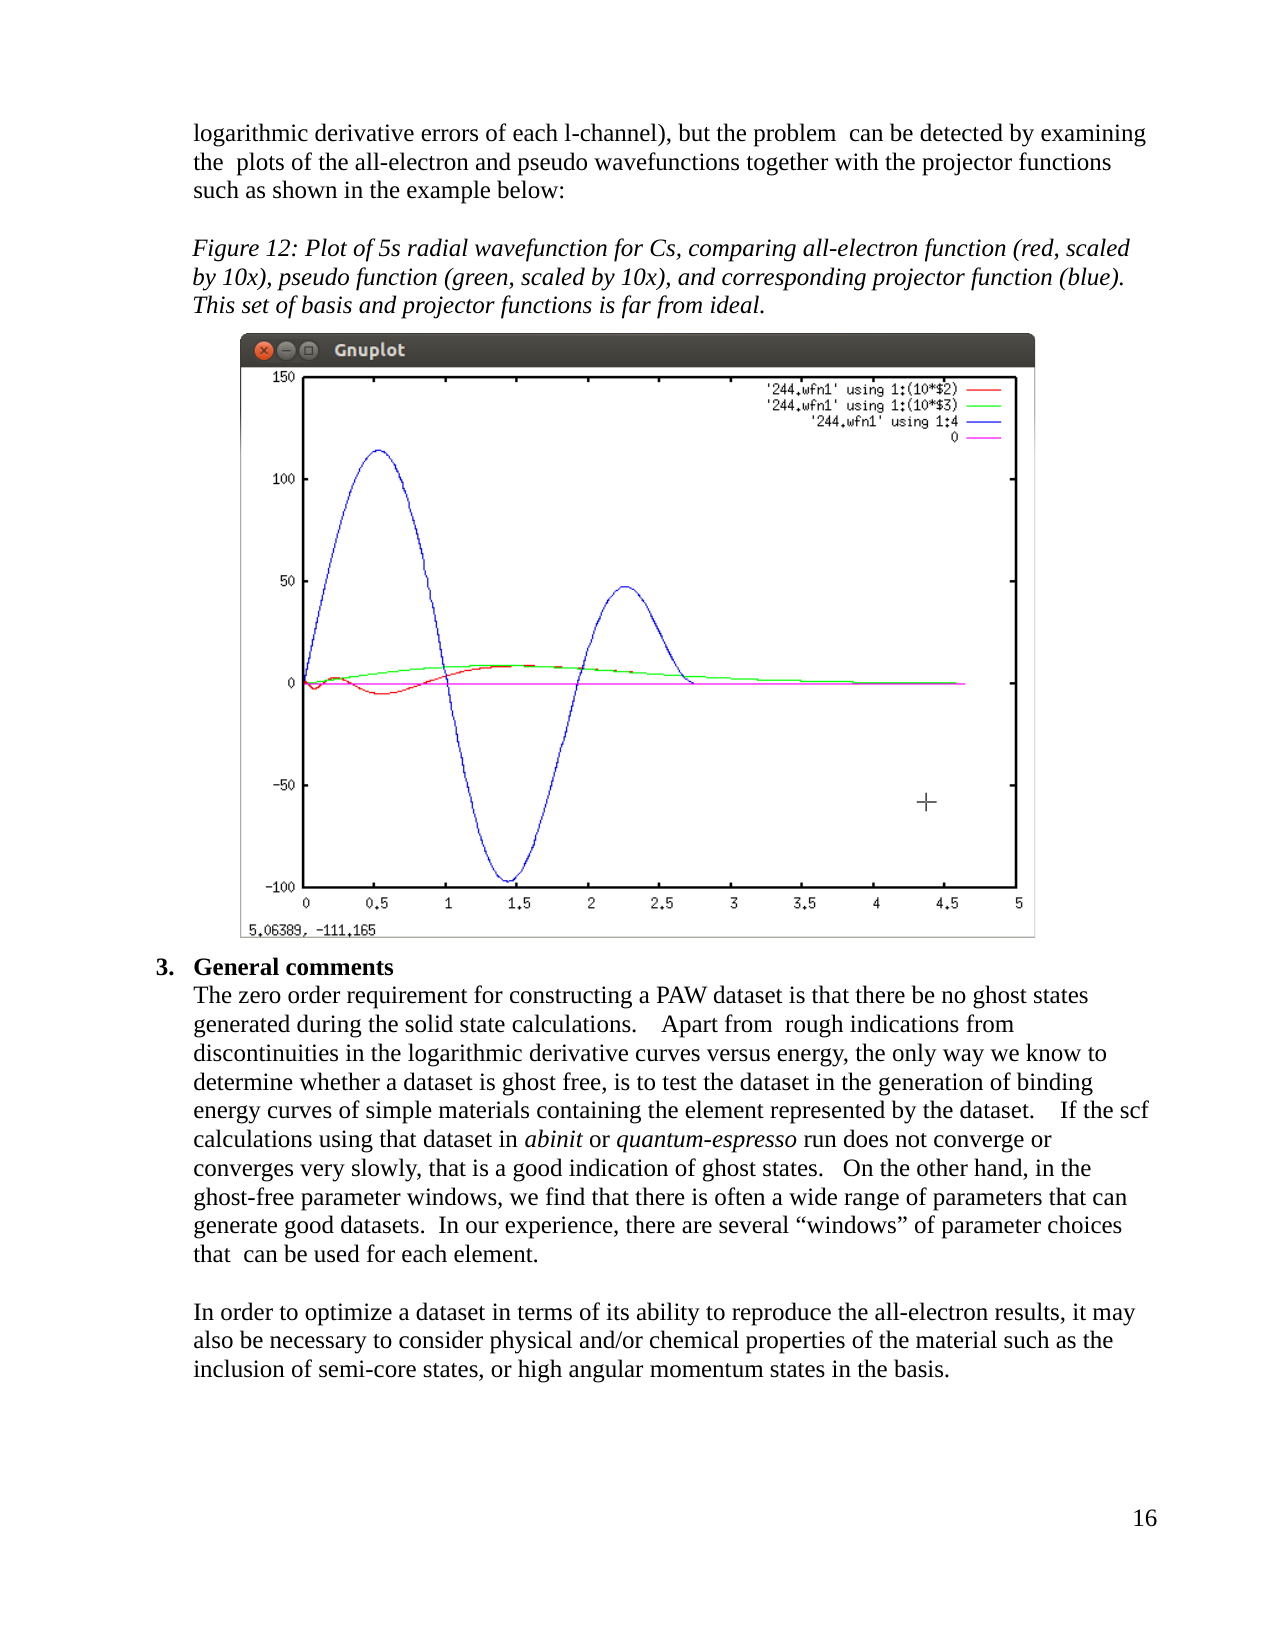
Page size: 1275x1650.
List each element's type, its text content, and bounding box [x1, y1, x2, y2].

text Figure 12: Plot of 5s radial wavefunction for Cs, comparing all-electron function (red, scaled by 10x), pseudo function (green, scaled by 10x), and corresponding projector function (blue). This set of basis and projector functions is far from ideal. [118, 233, 1157, 319]
list In order to optimize a dataset in terms of its ability to reproduce the all-electron results, it may also be necessary to consider physical and/or chemical properties of the material such as the inclusion of semi-core states, or high angular momentum states in the basis. [156, 1297, 1157, 1383]
list The zero order requirement for constructing a PAW dataset is that there be no ghost states generated during the solid state calculations. Apart from rough indications from discontinuities in the logarithmic derivative curves versus energy, the only way we know to determine whether a dataset is ghost free, is to test the dataset in the generation of binding energy curves of simple materials containing the element represented by the dataset. If the scf calculations using that dataset in abinit or quantum-espresso run does not converge or converges very slowly, that is a good indication of ghost states. On the other hand, in the ghost-free parameter windows, we find that there is often a wide range of parameters that can generate good datasets. In our experience, there are several “windows” of parameter choices that can be used for each element. [156, 981, 1157, 1268]
picture [240, 333, 1035, 938]
list General comments [156, 952, 1157, 981]
list logarithmic derivative errors of each l-channel), but the problem can be detected by examining the plots of the all-electron and pseudo wavefunctions together with the projector functions such as shown in the example below: [156, 118, 1157, 204]
